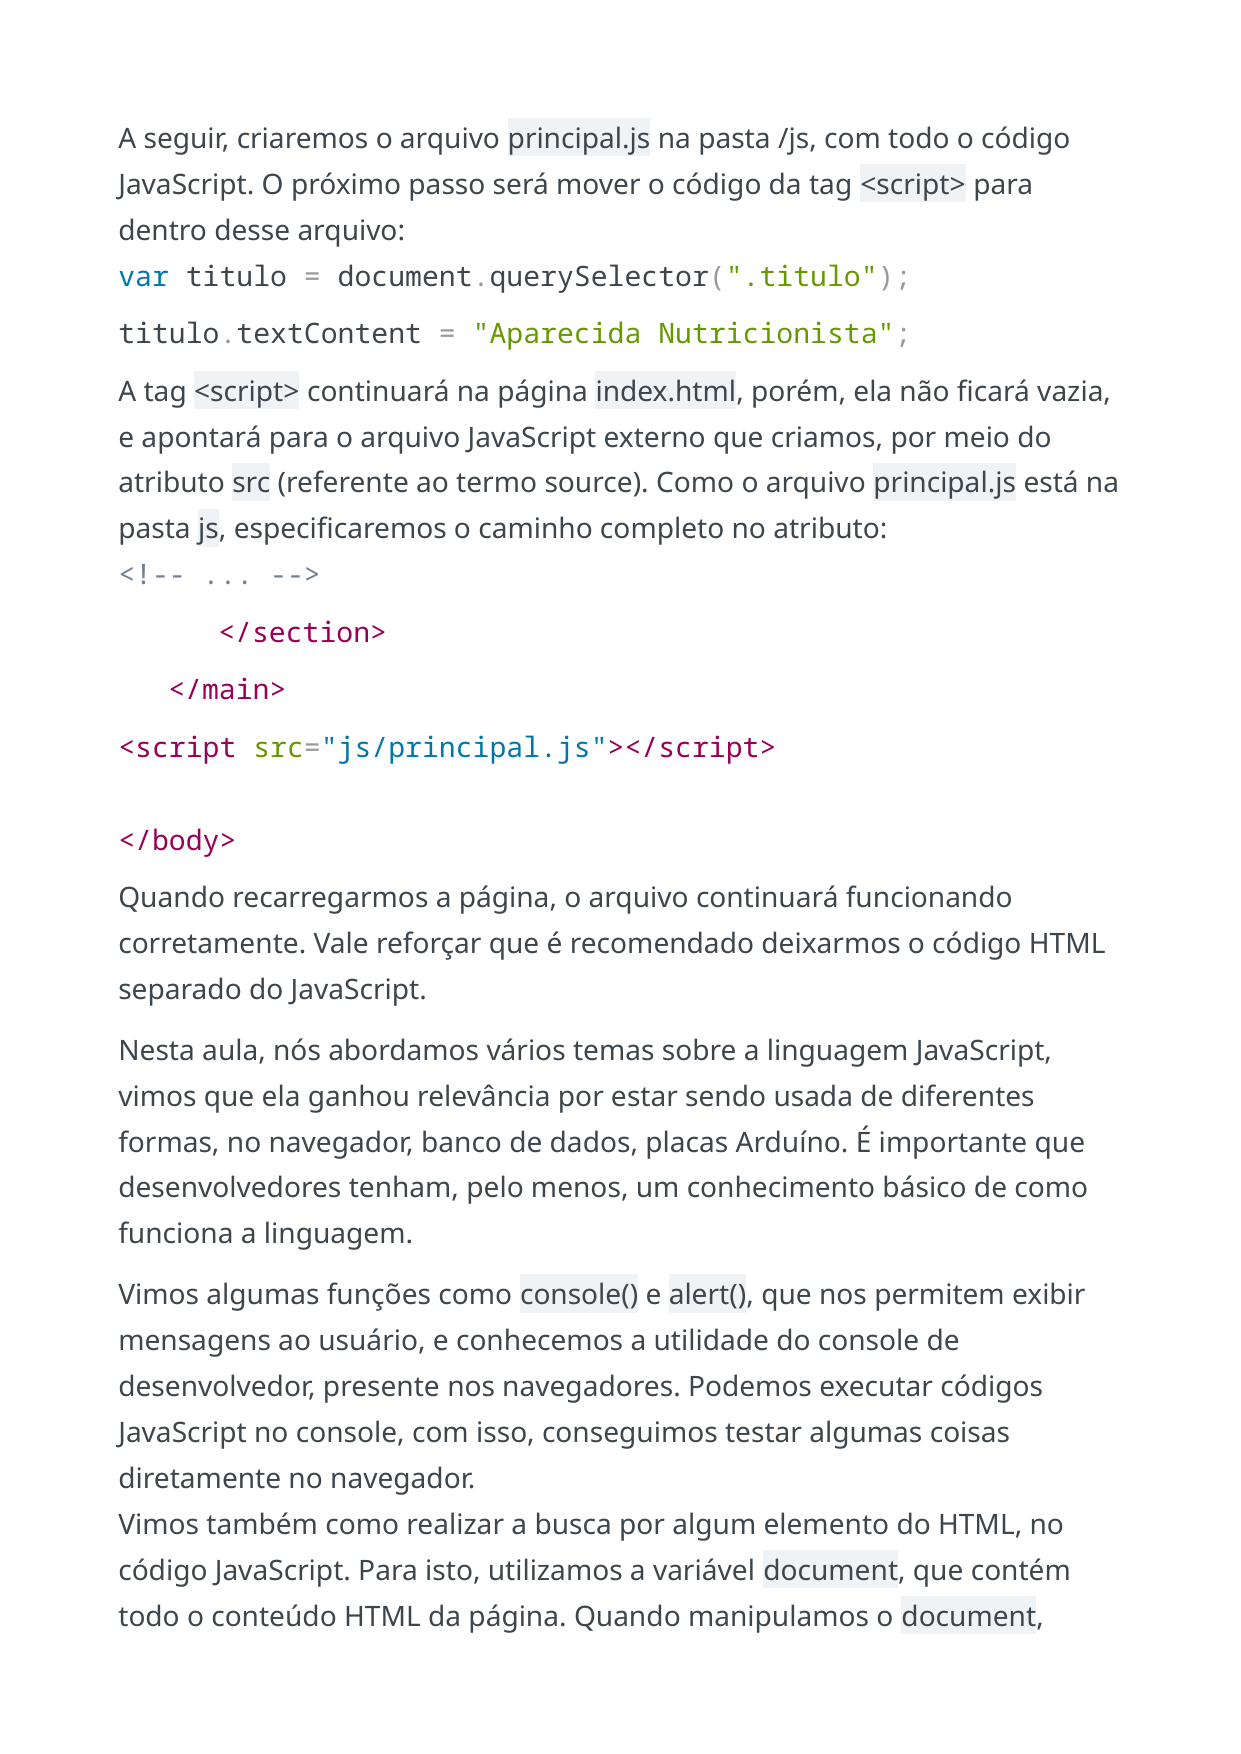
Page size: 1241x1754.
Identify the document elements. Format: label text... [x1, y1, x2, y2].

text Nesta aula, nós abordamos vários temas sobre a linguagem JavaScript, vimos que ela ganhou relevância por estar sendo usada de diferentes formas, no navegador, banco de dados, placas Arduíno. É importante que desenvolvedores tenham, pelo menos, um conhecimento básico de como funciona a linguagem. [118, 1030, 1122, 1252]
text titulo.textContent = "Aparecida Nutricionista"; [118, 313, 1122, 352]
text </main> [118, 670, 1122, 708]
text Vimos algumas funções como console() e alert(), que nos permitem exibir mensagens ao usuário, e conhecemos a utilidade do console de desenvolvedor, presente nos navegadores. Podemos executar códigos JavaScript no console, com isso, conseguimos testar algumas coisas diretamente no navegador. [118, 1274, 1122, 1496]
text A seguir, criaremos o arquivo principal.js na pasta /js, com todo o código JavaScript. O próximo passo será mover o código da tag <script> para dentro desse arquivo: [118, 118, 1122, 248]
text <!-- ... --> [118, 555, 1122, 593]
text A tag <script> continuará na página index.html, porém, ela não ficará vazia, e apontará para o arquivo JavaScript externo que criamos, por meio do atributo src (referente ao termo source). Como o arquivo principal.js está na pasta js, especificaremos o caminho completo no atributo: [118, 371, 1122, 547]
text </body> [118, 820, 1122, 858]
text <script src="js/principal.js"></script> [118, 727, 1122, 766]
text Quando recarregarmos a página, o arquivo continuará funcionando corretamente. Vale reforçar que é recomendado deixarmos o código HTML separado do JavaScript. [118, 878, 1122, 1008]
text </section> [118, 612, 1122, 651]
text var titulo = document.querySelector(".titulo"); [118, 256, 1122, 294]
text Vimos também como realizar a busca por algum elemento do HTML, no código JavaScript. Para isto, utilizamos a variável document, que contém todo o conteúdo HTML da página. Quando manipulamos o document, [118, 1504, 1122, 1634]
